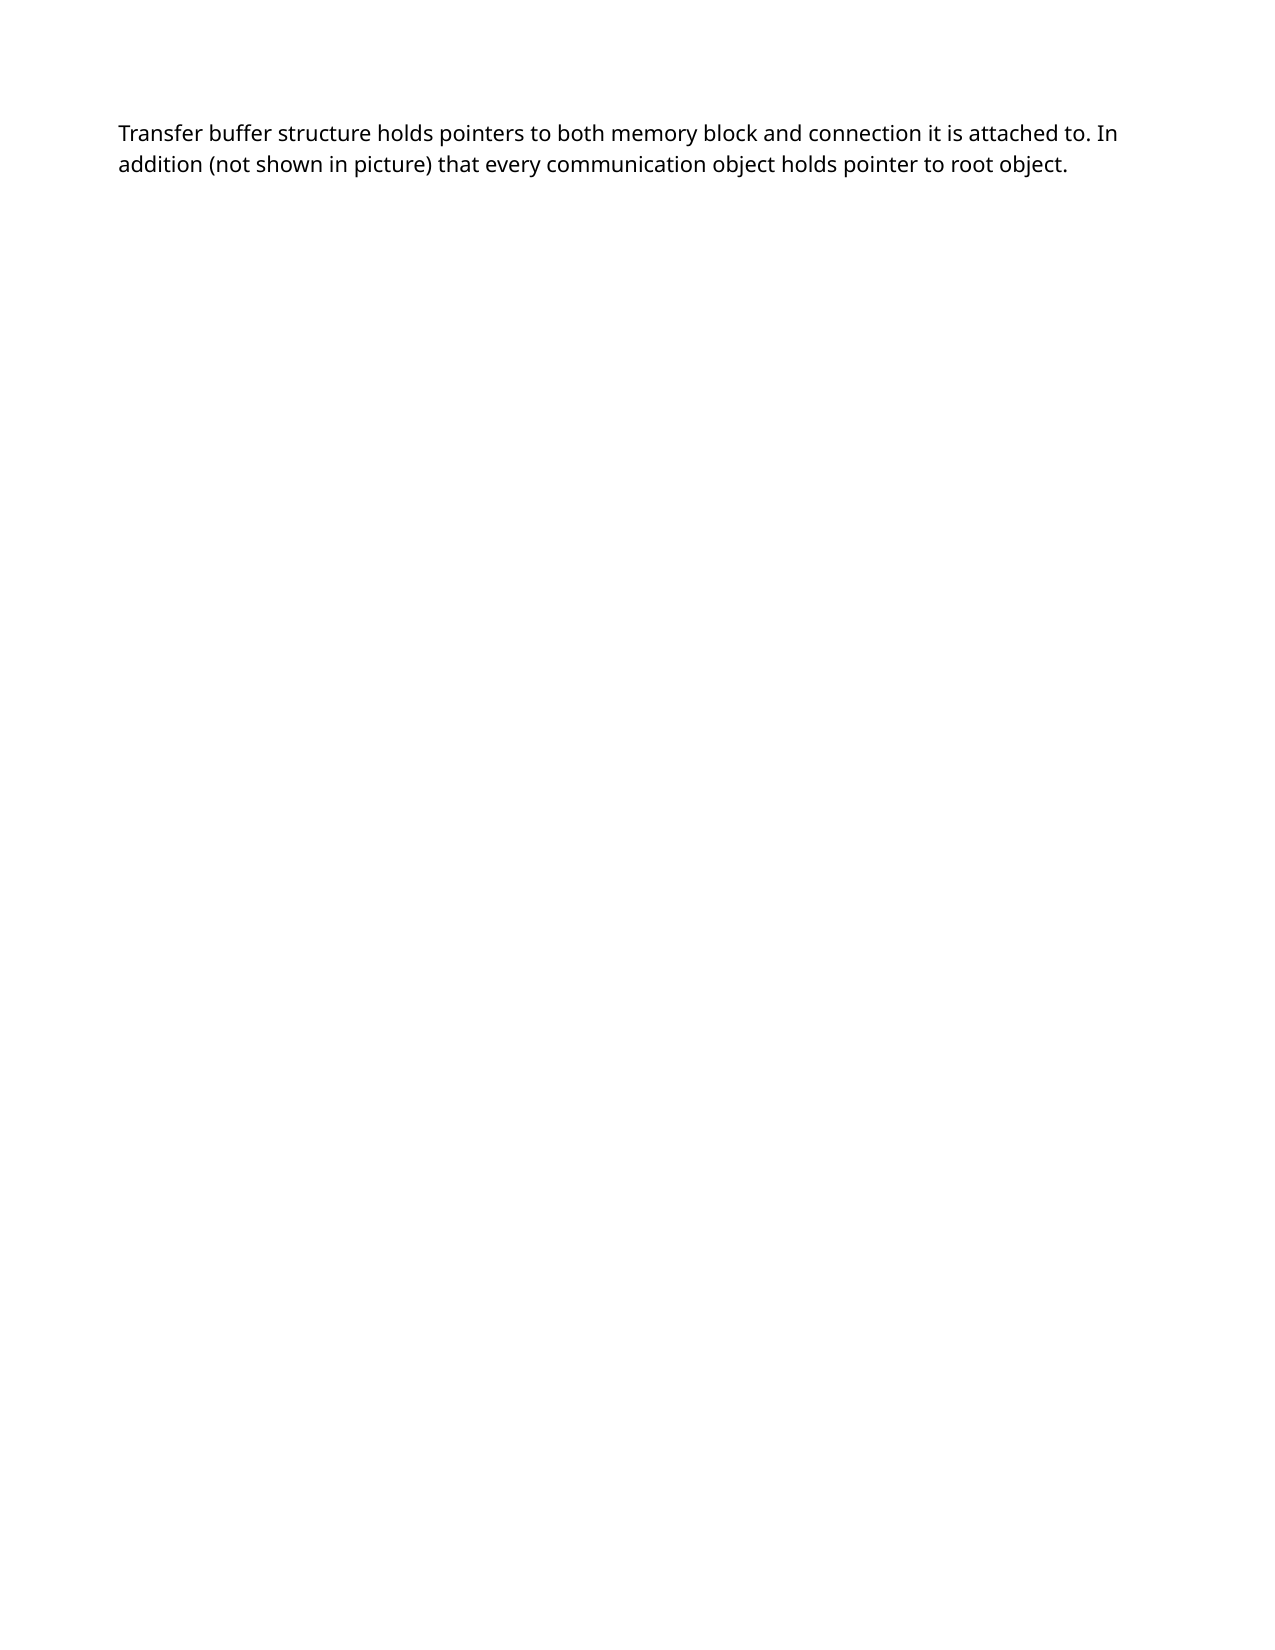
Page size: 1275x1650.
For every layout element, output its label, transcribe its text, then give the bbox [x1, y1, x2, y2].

text Transfer buffer structure holds pointers to both memory block and connection it is attached to. In addition (not shown in picture) that every communication object holds pointer to root object. [118, 118, 1157, 179]
